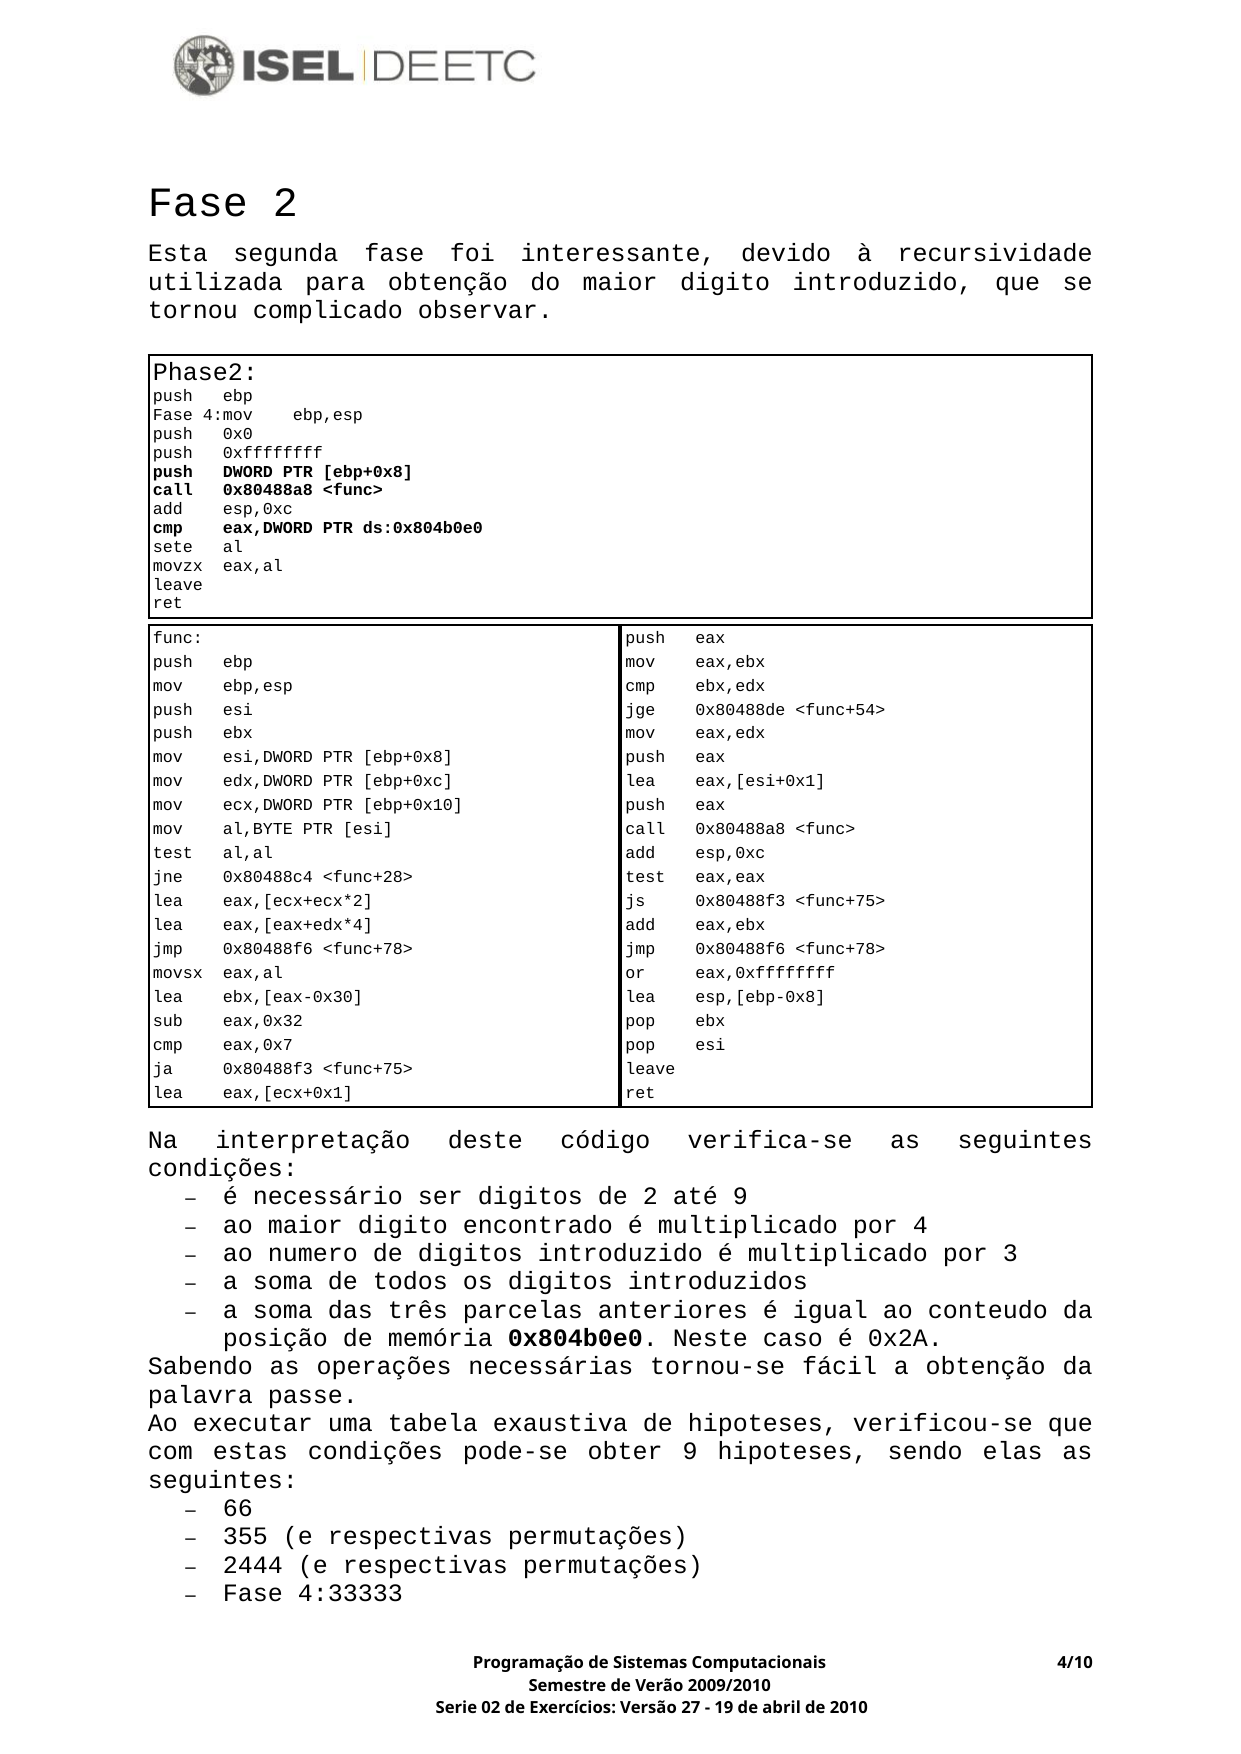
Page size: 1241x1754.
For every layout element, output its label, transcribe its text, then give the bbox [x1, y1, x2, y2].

text push ebp [150, 383, 1091, 401]
text mov eax,ebx [622, 648, 1091, 672]
picture [164, 20, 566, 121]
text pop ebx [622, 1007, 1091, 1031]
text func: [150, 626, 618, 648]
text Ao executar uma tabela exaustiva de hipoteses, verificou-se que com estas condições pode-se obter 9 hipoteses, sendo elas as seguintes: [148, 1411, 1093, 1496]
text ja 0x80488f3 <func+75> [150, 1055, 618, 1079]
text mov ecx,DWORD PTR [ebp+0x10] [150, 792, 618, 816]
text Phase2: [150, 356, 1091, 383]
text jmp 0x80488f6 <func+78> [150, 936, 618, 959]
list 355 (e respectivas permutações) [185, 1524, 1093, 1552]
text js 0x80488f3 <func+75> [622, 888, 1091, 912]
text add eax,ebx [622, 912, 1091, 936]
text movzx eax,al [150, 552, 1091, 571]
text push esi [150, 696, 618, 720]
text mov edx,DWORD PTR [ebp+0xc] [150, 768, 618, 792]
text sete al [150, 533, 1091, 552]
text push 0x0 [150, 420, 1091, 439]
list 2444 (e respectivas permutações) [185, 1552, 1093, 1581]
subtitle Fase 2 [148, 181, 1093, 228]
text lea eax,[ecx+ecx*2] [150, 888, 618, 912]
text jne 0x80488c4 <func+28> [150, 864, 618, 888]
list ao numero de digitos introduzido é multiplicado por 3 [185, 1241, 1093, 1269]
text mov eax,edx [622, 720, 1091, 744]
text call 0x80488a8 <func> [622, 816, 1091, 840]
text push ebx [150, 720, 618, 744]
text pop esi [622, 1031, 1091, 1055]
text push DWORD PTR [ebp+0x8] [150, 458, 1091, 477]
text lea eax,[ecx+0x1] [150, 1079, 618, 1106]
text jmp 0x80488f6 <func+78> [622, 936, 1091, 959]
text push eax [622, 792, 1091, 816]
text sub eax,0x32 [150, 1007, 618, 1031]
text ret [622, 1079, 1091, 1106]
text lea eax,[esi+0x1] [622, 768, 1091, 792]
text cmp eax,0x7 [150, 1031, 618, 1055]
text leave [622, 1055, 1091, 1079]
text movsx eax,al [150, 959, 618, 983]
text cmp eax,DWORD PTR ds:0x804b0e0 [150, 514, 1091, 533]
list é necessário ser digitos de 2 até 9 [185, 1184, 1093, 1212]
text Na interpretação deste código verifica-se as seguintes condições: [148, 1127, 1093, 1184]
list 66 [185, 1496, 1093, 1524]
text Esta segunda fase foi interessante, devido à recursividade utilizada para obtenção do maior digito introduzido, que se tornou complicado observar. [148, 241, 1093, 326]
text push ebp [150, 648, 618, 672]
list a soma de todos os digitos introduzidos [185, 1269, 1093, 1297]
text lea esp,[ebp-0x8] [622, 983, 1091, 1007]
text test al,al [150, 840, 618, 864]
list a soma das três parcelas anteriores é igual ao conteudo da posição de memória 0x804b0e0. Neste caso é 0x2A. [185, 1297, 1093, 1354]
text push eax [622, 626, 1091, 648]
text mov ebp,esp [150, 672, 618, 696]
text add esp,0xc [622, 840, 1091, 864]
text cmp ebx,edx [622, 672, 1091, 696]
text add esp,0xc [150, 496, 1091, 514]
text push eax [622, 744, 1091, 768]
list ao maior digito encontrado é multiplicado por 4 [185, 1212, 1093, 1241]
text push 0xffffffff [150, 439, 1091, 458]
text call 0x80488a8 <func> [150, 477, 1091, 496]
text lea ebx,[eax-0x30] [150, 983, 618, 1007]
text test eax,eax [622, 864, 1091, 888]
text lea eax,[eax+edx*4] [150, 912, 618, 936]
text Sabendo as operações necessárias tornou-se fácil a obtenção da palavra passe. [148, 1354, 1093, 1411]
text leave [150, 571, 1091, 590]
text mov esi,DWORD PTR [ebp+0x8] [150, 744, 618, 768]
text mov al,BYTE PTR [esi] [150, 816, 618, 840]
text ret [150, 590, 1091, 617]
text jge 0x80488de <func+54> [622, 696, 1091, 720]
text Fase 4:mov ebp,esp [150, 401, 1091, 420]
list Fase 4:33333 [185, 1581, 1093, 1609]
text or eax,0xffffffff [622, 959, 1091, 983]
